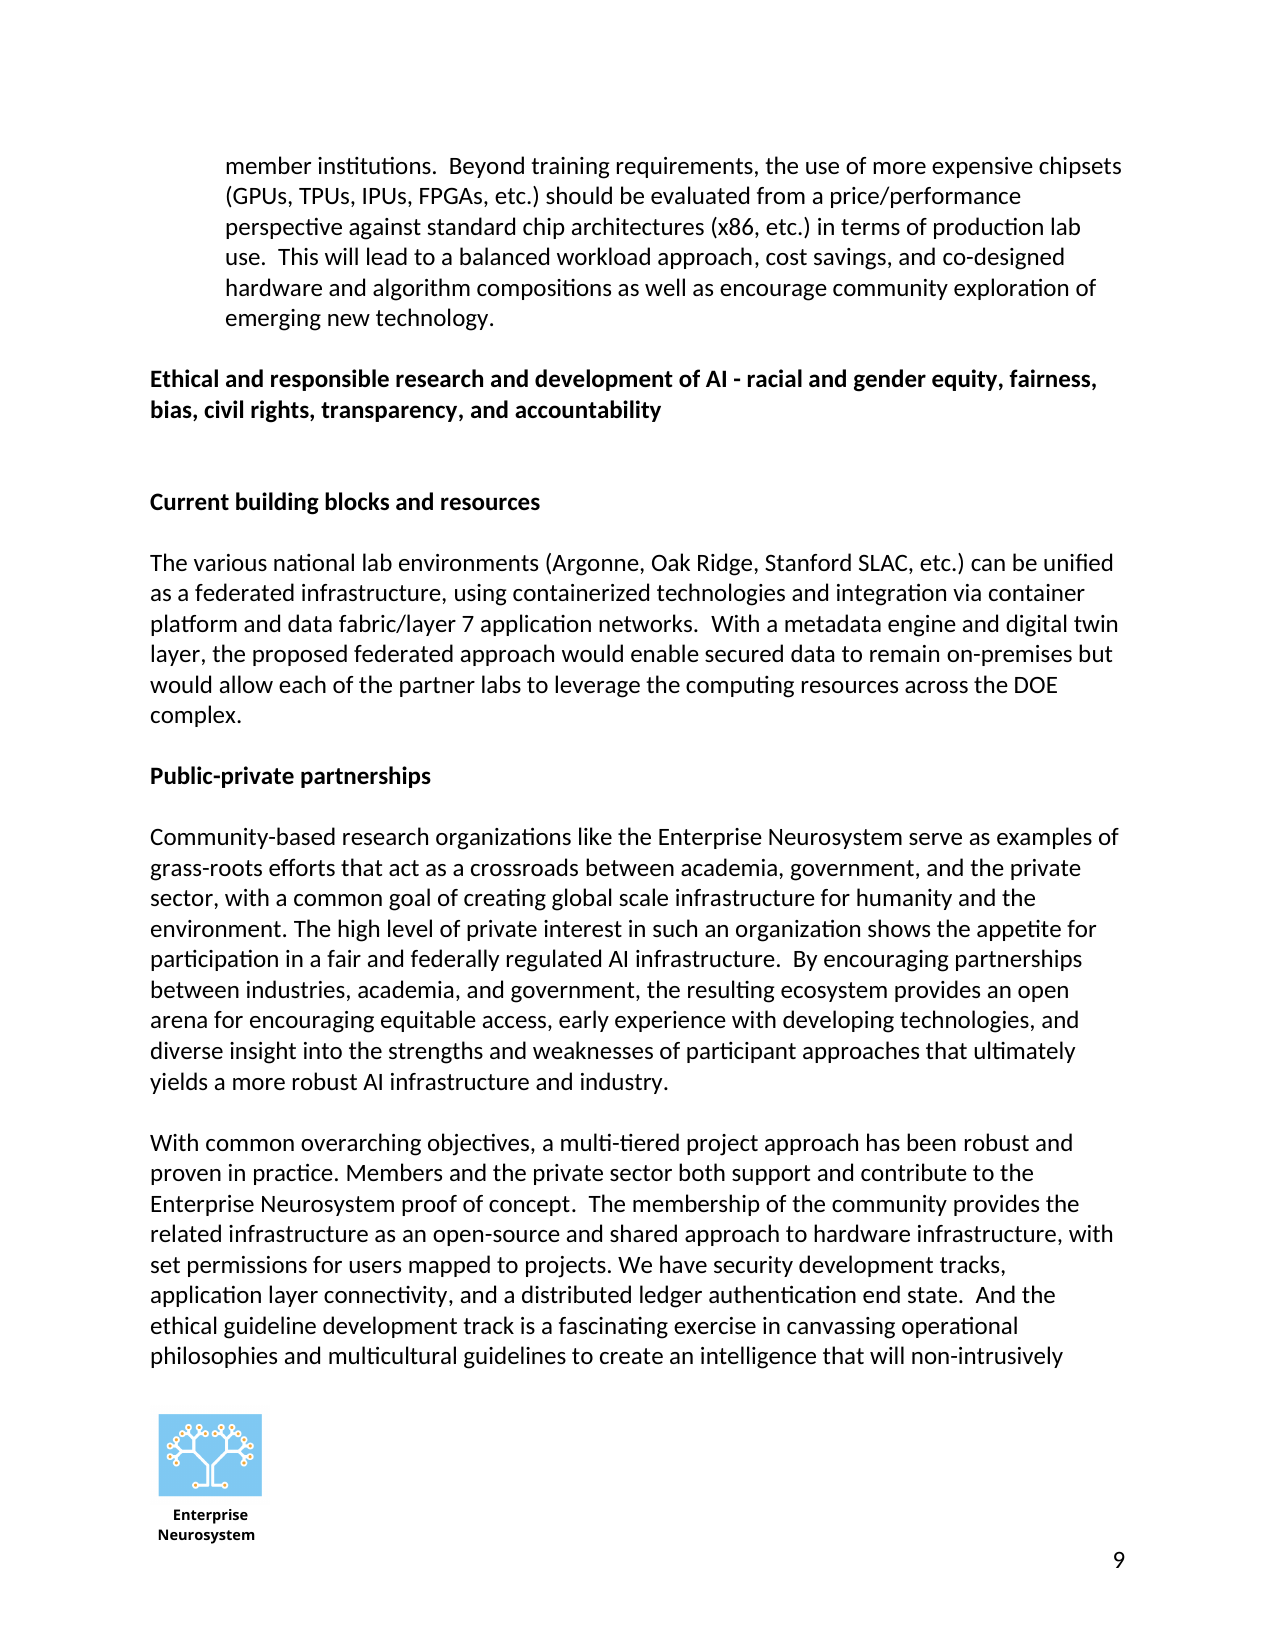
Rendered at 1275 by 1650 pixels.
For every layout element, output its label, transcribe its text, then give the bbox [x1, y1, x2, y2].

text Community-based research organizations like the Enterprise Neurosystem serve as examples of grass-roots efforts that act as a crossroads between academia, government, and the private sector, with a common goal of creating global scale infrastructure for humanity and the environment. The high level of private interest in such an organization shows the appetite for participation in a fair and federally regulated AI infrastructure. By encouraging partnerships between industries, academia, and government, the resulting ecosystem provides an open arena for encouraging equitable access, early experience with developing technologies, and diverse insight into the strengths and weaknesses of participant approaches that ultimately yields a more robust AI infrastructure and industry. [150, 821, 1125, 1096]
text Public-private partnerships [150, 760, 1125, 791]
text With common overarching objectives, a multi-tiered project approach has been robust and proven in practice. Members and the private sector both support and contribute to the Enterprise Neurosystem proof of concept. The membership of the community provides the related infrastructure as an open-source and shared approach to hardware infrastructure, with set permissions for users mapped to projects. We have security development tracks, application layer connectivity, and a distributed ledger authentication end state. And the ethical guideline development track is a fascinating exercise in canvassing operational philosophies and multicultural guidelines to create an intelligence that will non-intrusively [150, 1127, 1125, 1371]
picture [150, 1405, 271, 1505]
list member institutions. Beyond training requirements, the use of more expensive chipsets (GPUs, TPUs, IPUs, FPGAs, etc.) should be evaluated from a price/performance perspective against standard chip architectures (x86, etc.) in terms of production lab use. This will lead to a balanced workload approach, cost savings, and co-designed hardware and algorithm compositions as well as encourage community exploration of emerging new technology. [187, 150, 1125, 333]
text The various national lab environments (Argonne, Oak Ridge, Stanford SLAC, etc.) can be unified as a federated infrastructure, using containerized technologies and integration via container platform and data fabric/layer 7 application networks. With a metadata engine and digital twin layer, the proposed federated approach would enable secured data to remain on-premises but would allow each of the partner labs to leverage the computing resources across the DOE complex. [150, 547, 1125, 730]
text Current building blocks and resources [150, 486, 1125, 516]
text Ethical and responsible research and development of AI - racial and gender equity, fairness, bias, civil rights, transparency, and accountability [150, 364, 1125, 425]
